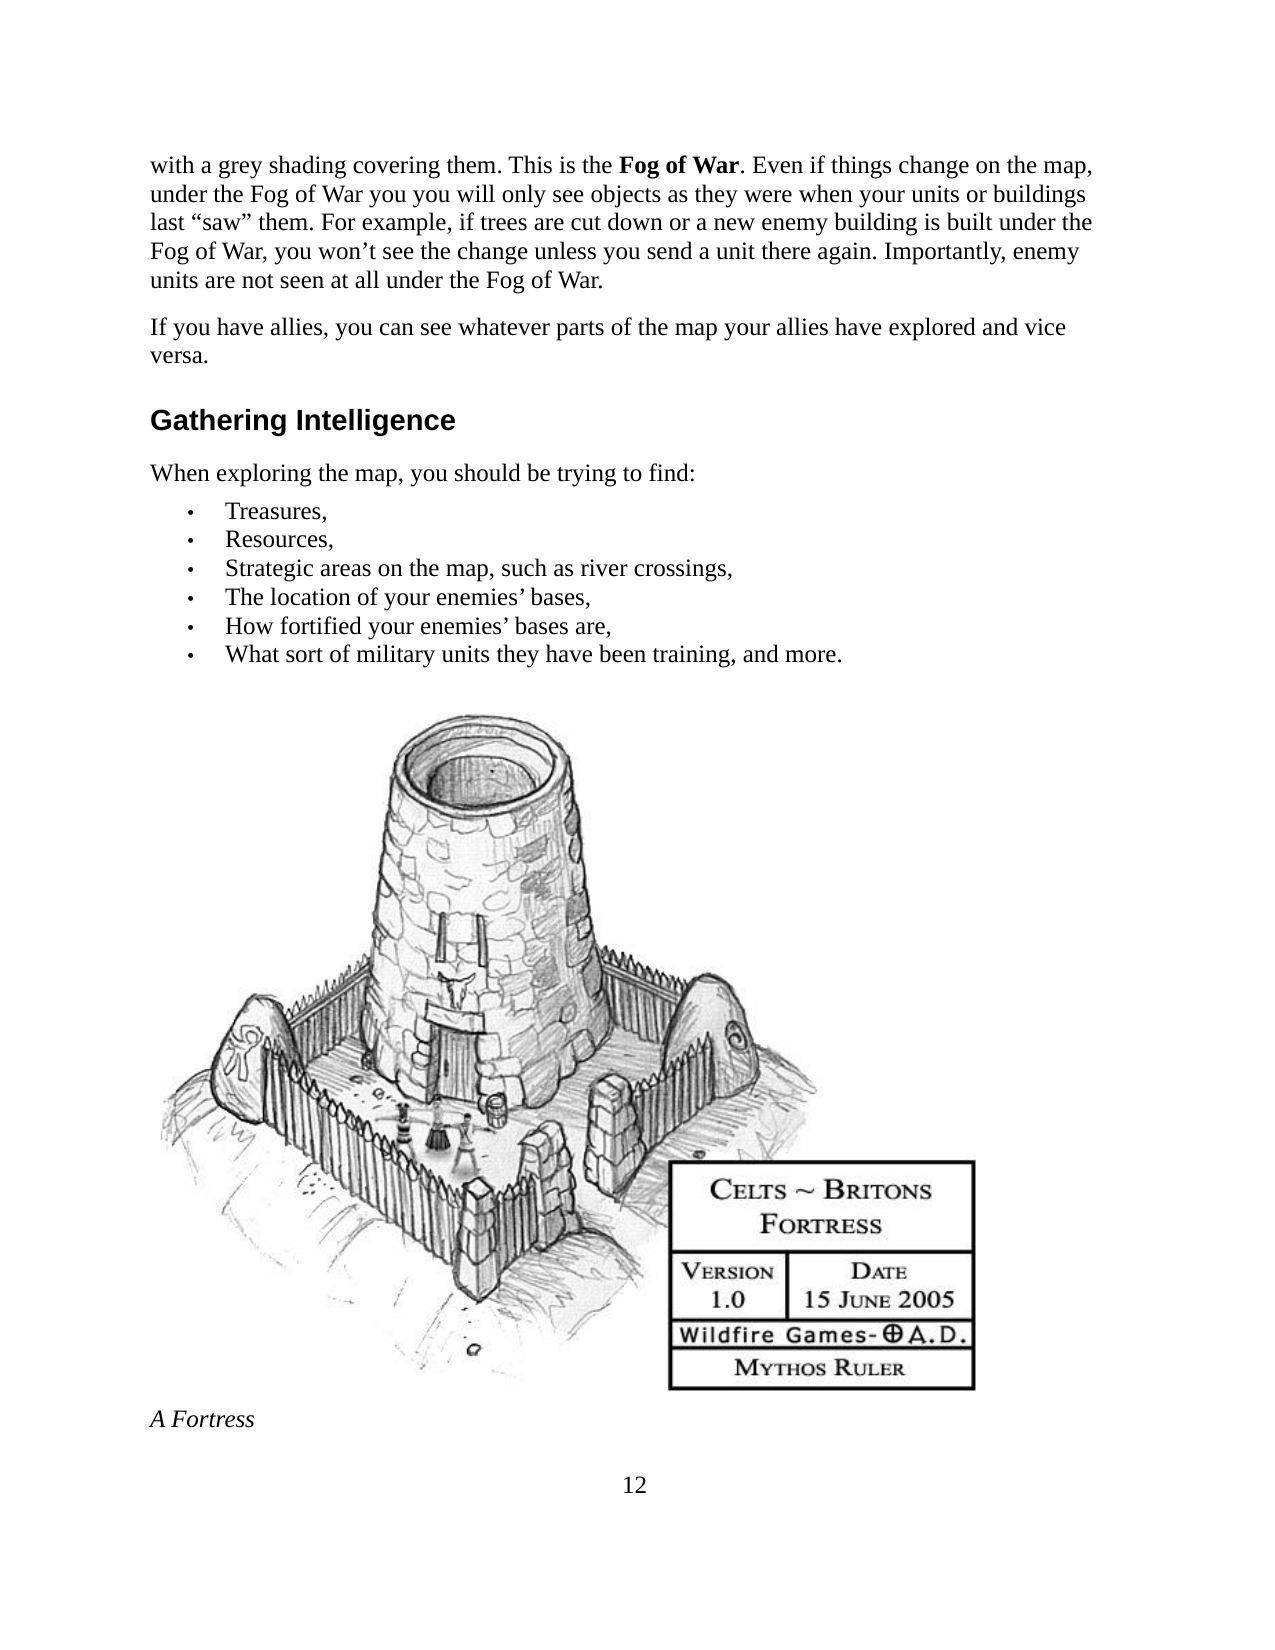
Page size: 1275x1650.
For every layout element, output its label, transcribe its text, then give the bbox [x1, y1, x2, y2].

picture [150, 668, 977, 1392]
list Treasures, [187, 496, 1125, 524]
text If you have allies, you can see whatever parts of the map your allies have explored and vice versa. [150, 312, 1125, 369]
list The location of your enemies’ bases, [187, 582, 1125, 611]
list How fortified your enemies’ bases are, [187, 611, 1125, 639]
text When exploring the map, you should be trying to find: [150, 458, 1125, 487]
list Strategic areas on the map, such as river crossings, [187, 553, 1125, 582]
list Resources, [187, 524, 1125, 553]
text with a grey shading covering them. This is the Fog of War. Even if things change on the map, under the Fog of War you you will only see objects as they were when your units or buildings last “saw” them. For example, if trees are cut down or a new enemy building is built under the Fog of War, you won’t see the change unless you send a unit there again. Importantly, enemy units are not seen at all under the Fog of War. [150, 150, 1125, 294]
subtitle Gathering Intelligence [150, 403, 1125, 437]
text A Fortress [150, 1404, 1125, 1432]
list What sort of military units they have been training, and more. [187, 639, 1125, 668]
